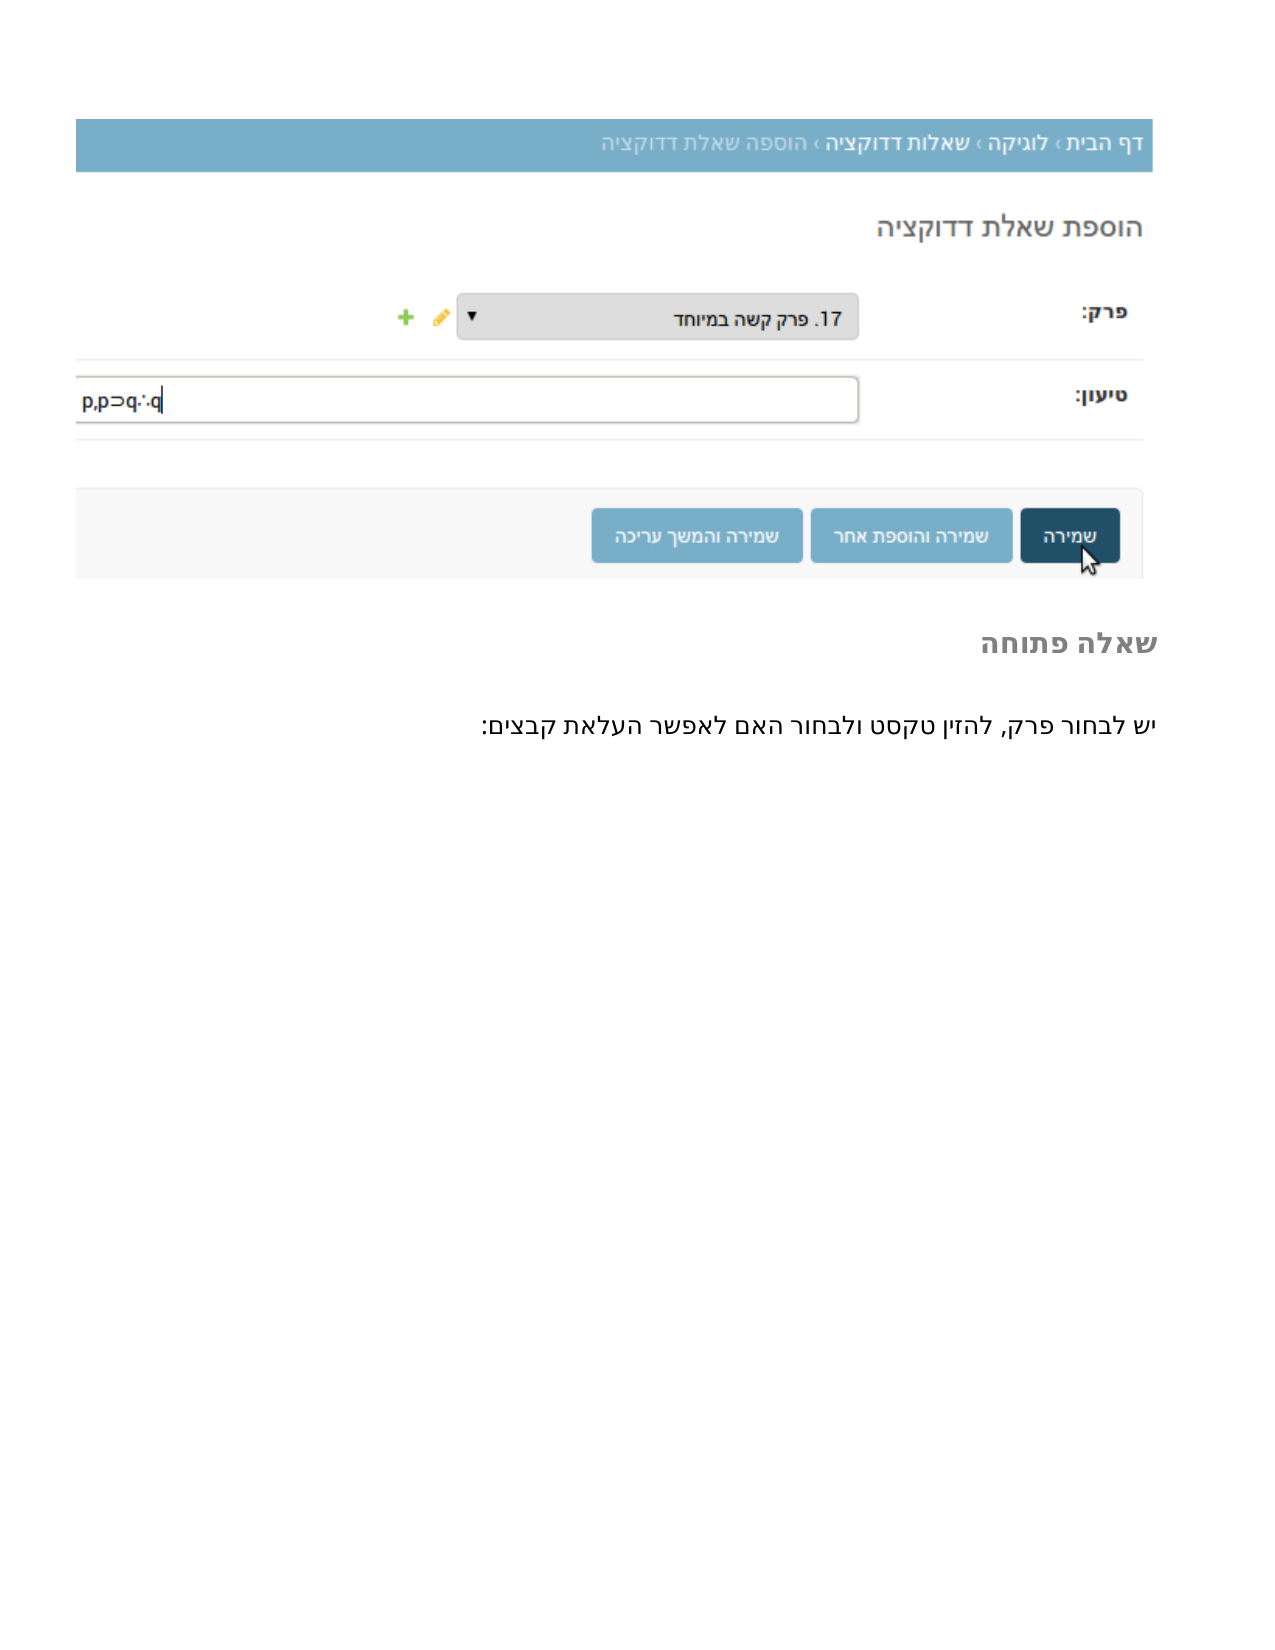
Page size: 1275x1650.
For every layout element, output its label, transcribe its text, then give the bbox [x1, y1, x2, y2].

picture [76, 119, 1153, 579]
text יש לבחור פרק, להזין טקסט ולבחור האם לאפשר העלאת קבצים: [118, 712, 1157, 745]
subtitle שאלה פתוחה [118, 628, 1157, 666]
